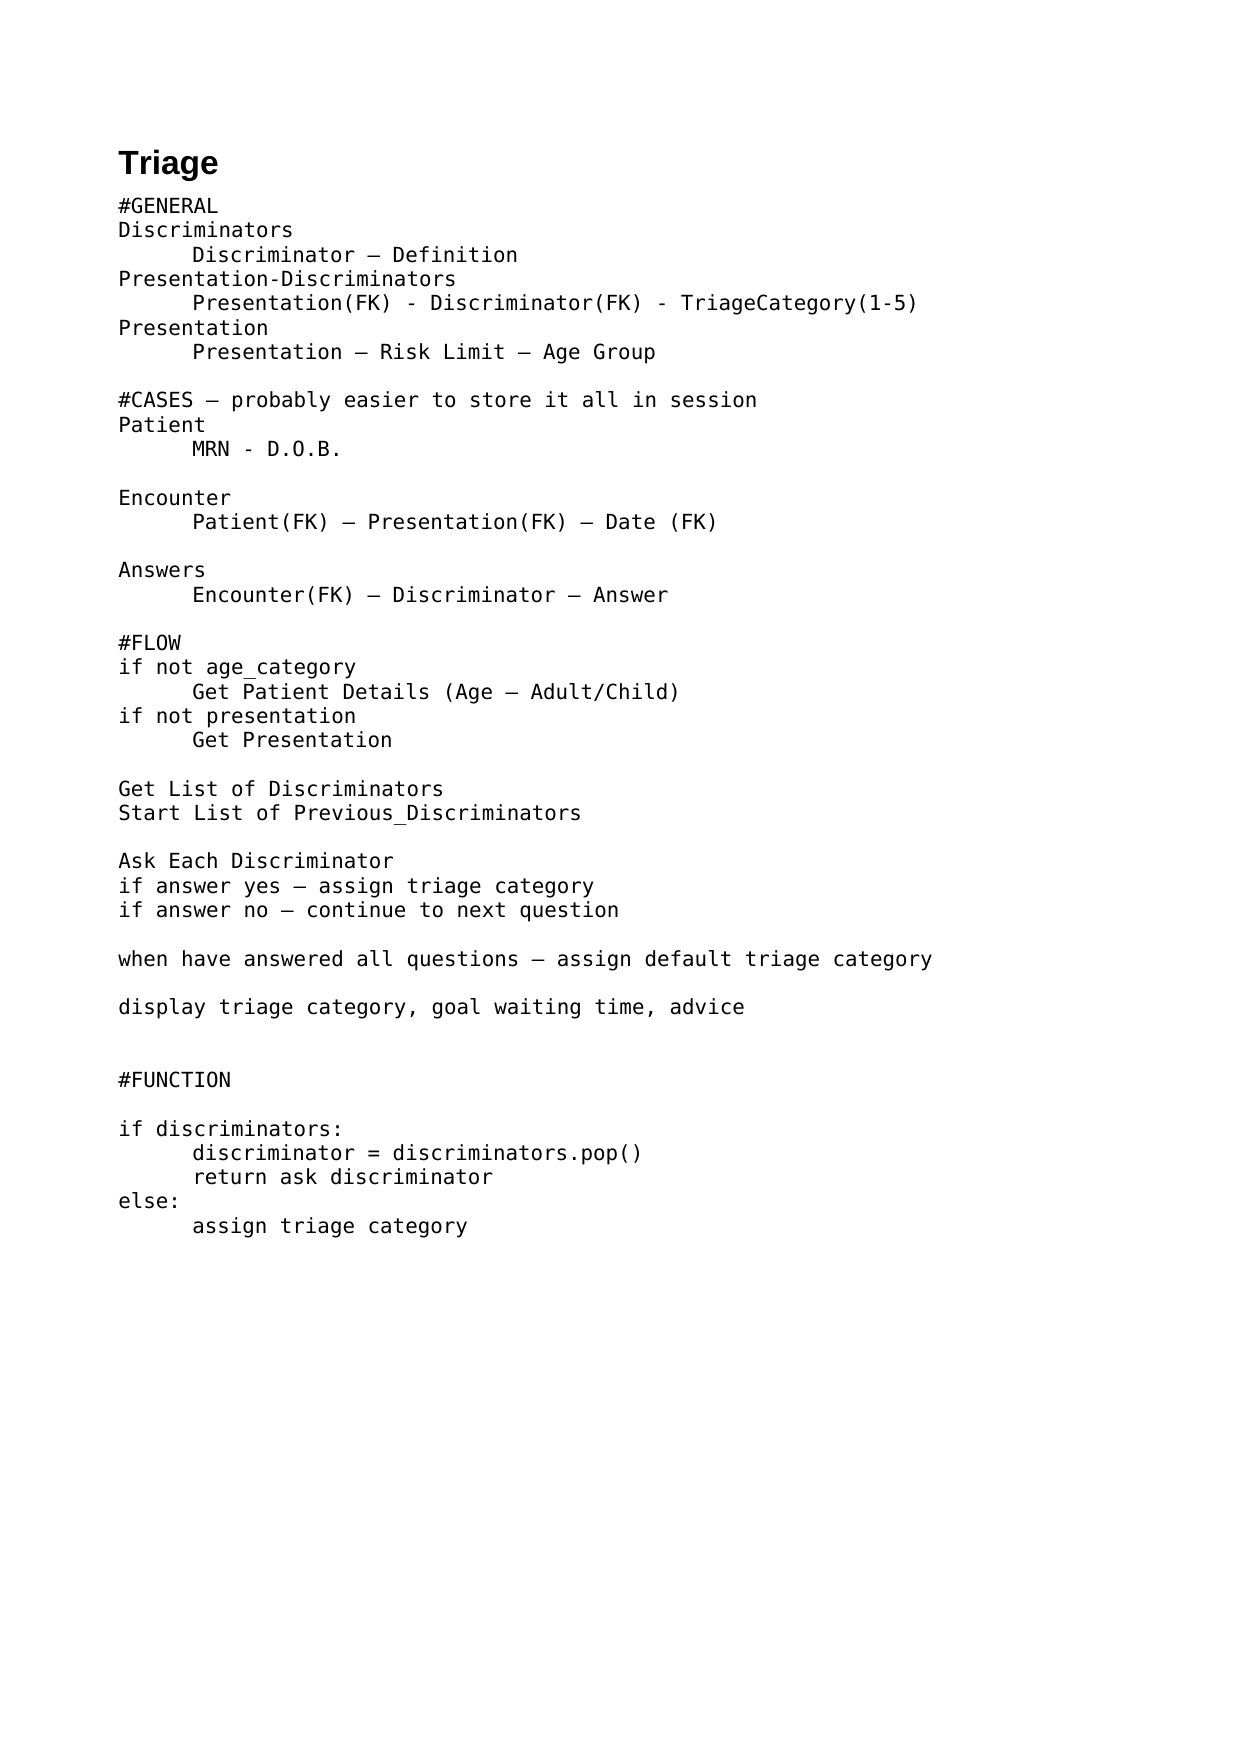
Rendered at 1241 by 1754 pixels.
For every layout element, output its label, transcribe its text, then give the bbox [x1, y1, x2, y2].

text Get Presentation [118, 728, 1122, 752]
text Ask Each Discriminator [118, 849, 1122, 874]
text if answer yes – assign triage category [118, 874, 1122, 898]
text Answers [118, 558, 1122, 583]
text Encounter [118, 486, 1122, 510]
text if not age_category [118, 655, 1122, 680]
text return ask discriminator [118, 1165, 1122, 1189]
text Get Patient Details (Age – Adult/Child) [118, 680, 1122, 704]
text #FLOW [118, 631, 1122, 655]
text display triage category, goal waiting time, advice [118, 995, 1122, 1019]
text #FUNCTION [118, 1068, 1122, 1092]
text Discriminator – Definition [118, 243, 1122, 267]
text when have answered all questions – assign default triage category [118, 947, 1122, 971]
text discriminator = discriminators.pop() [118, 1141, 1122, 1165]
text else: [118, 1189, 1122, 1214]
text Presentation [118, 316, 1122, 340]
text Presentation-Discriminators [118, 267, 1122, 291]
text if discriminators: [118, 1117, 1122, 1141]
text #GENERAL [118, 194, 1122, 218]
text Patient(FK) – Presentation(FK) – Date (FK) [118, 510, 1122, 534]
text Get List of Discriminators [118, 777, 1122, 801]
text MRN - D.O.B. [118, 437, 1122, 461]
text Encounter(FK) – Discriminator – Answer [118, 583, 1122, 607]
text if not presentation [118, 704, 1122, 728]
text Presentation(FK) - Discriminator(FK) - TriageCategory(1-5) [118, 291, 1122, 316]
text #CASES – probably easier to store it all in session [118, 388, 1122, 413]
text assign triage category [118, 1214, 1122, 1238]
text Discriminators [118, 218, 1122, 243]
text Start List of Previous_Discriminators [118, 801, 1122, 825]
text Presentation – Risk Limit – Age Group [118, 340, 1122, 364]
text Patient [118, 413, 1122, 437]
subtitle Triage [118, 143, 1122, 182]
text if answer no – continue to next question [118, 898, 1122, 922]
